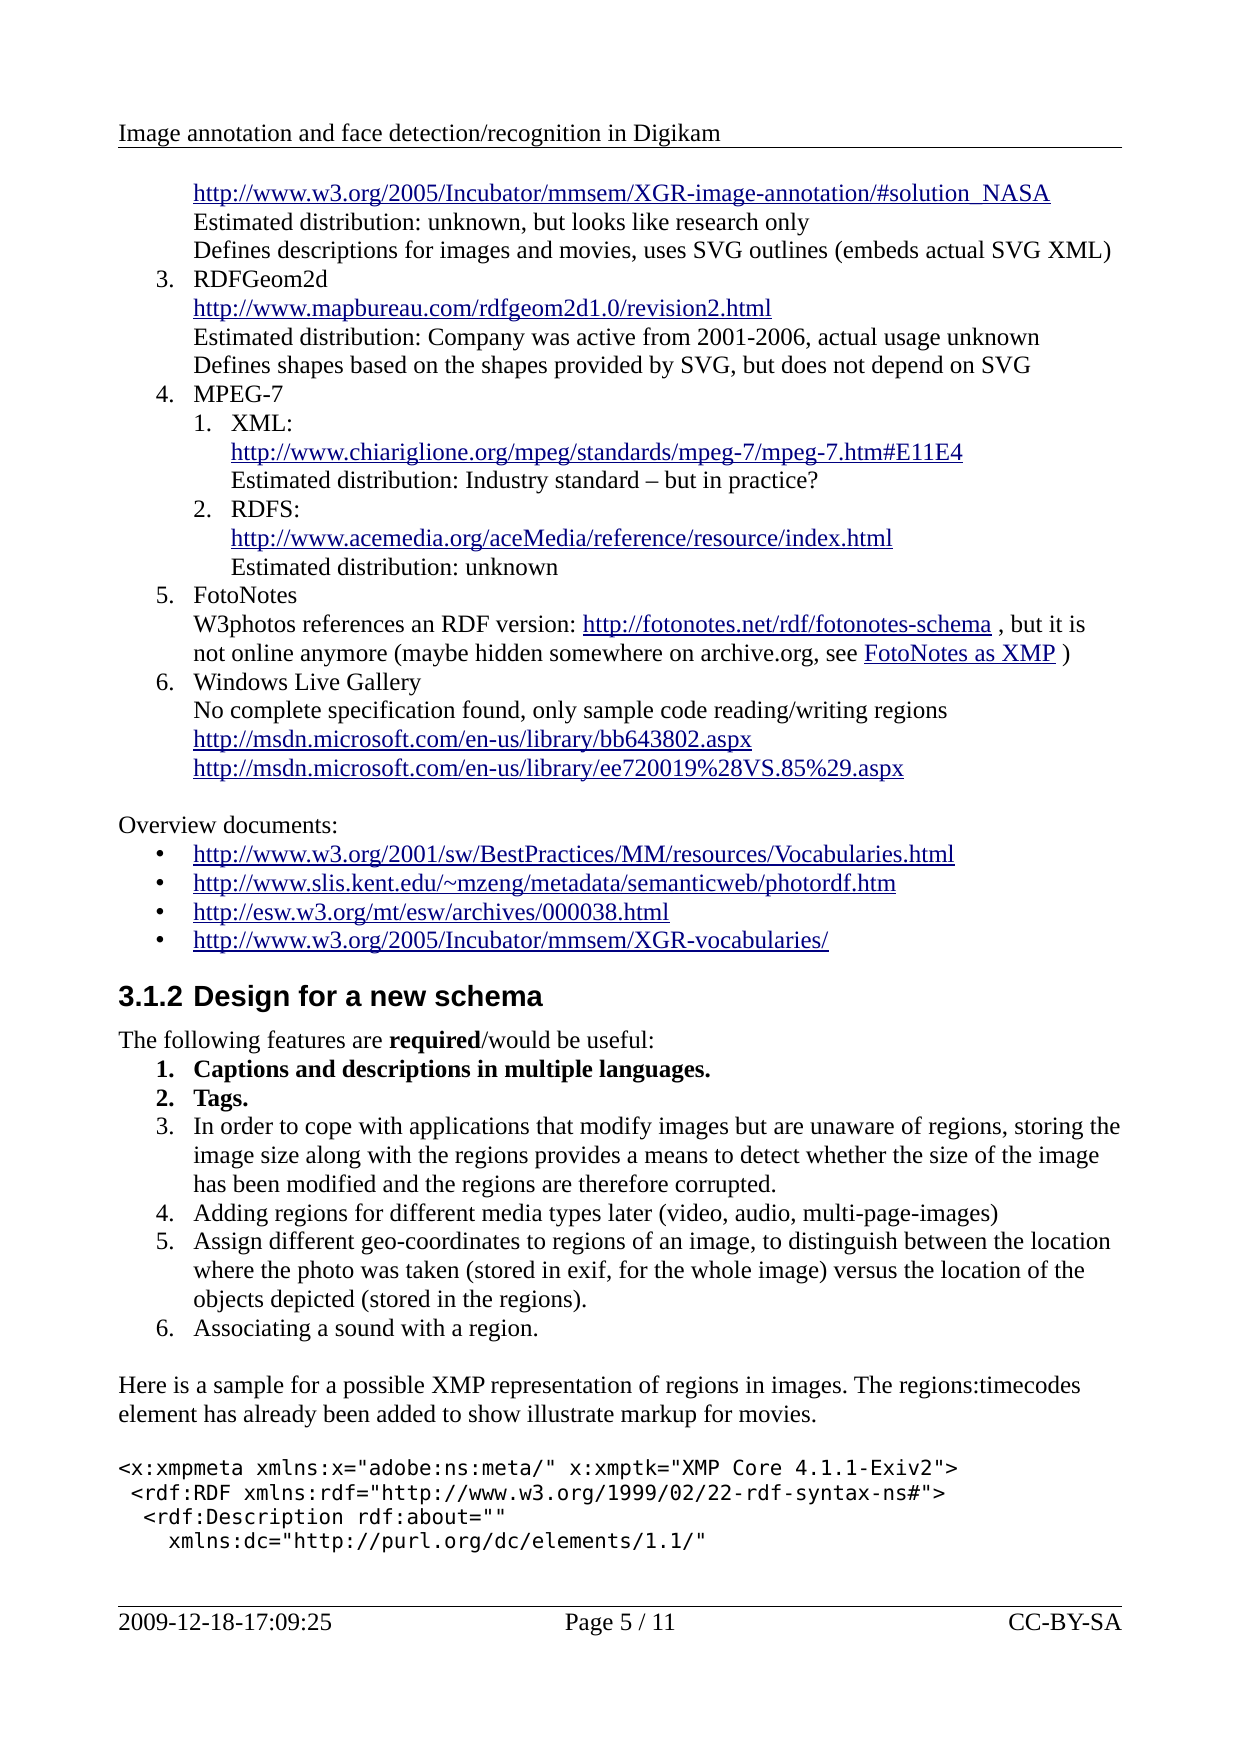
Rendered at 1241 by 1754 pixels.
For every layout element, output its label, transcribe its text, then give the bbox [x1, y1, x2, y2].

list http://www.w3.org/2001/sw/BestPractices/MM/resources/Vocabularies.html [156, 839, 1122, 868]
list http://www.w3.org/2005/Incubator/mmsem/XGR-vocabularies/ [156, 925, 1122, 954]
list Associating a sound with a region. [156, 1313, 1122, 1341]
list Adding regions for different media types later (video, audio, multi-page-images) [156, 1198, 1122, 1226]
list RDFS: http://www.acemedia.org/aceMedia/reference/resource/index.html Estimated distribution: unknown [193, 494, 1122, 580]
text The following features are required/would be useful: [118, 1025, 1122, 1054]
list MPEG-7 [156, 379, 1122, 408]
text Here is a sample for a possible XMP representation of regions in images. The regions:timecodes element has already been added to show illustrate markup for movies. [118, 1370, 1122, 1428]
text xmlns:dc="http://purl.org/dc/elements/1.1/" [118, 1529, 1122, 1553]
text <rdf:Description rdf:about="" [118, 1505, 1122, 1529]
list XML: http://www.chiariglione.org/mpeg/standards/mpeg-7/mpeg-7.htm#E11E4 Estimated distribution: Industry standard – but in practice? [193, 408, 1122, 494]
text <x:xmpmeta xmlns:x="adobe:ns:meta/" x:xmptk="XMP Core 4.1.1-Exiv2"> [118, 1456, 1122, 1481]
list http://www.slis.kent.edu/~mzeng/metadata/semanticweb/photordf.htm [156, 868, 1122, 897]
list http://www.w3.org/2005/Incubator/mmsem/XGR-image-annotation/#solution_NASA Estimated distribution: unknown, but looks like research only Defines descriptions for images and movies, uses SVG outlines (embeds actual SVG XML) [156, 178, 1122, 264]
list Tags. [156, 1083, 1122, 1111]
list RDFGeom2d http://www.mapbureau.com/rdfgeom2d1.0/revision2.html Estimated distribution: Company was active from 2001-2006, actual usage unknown Defines shapes based on the shapes provided by SVG, but does not depend on SVG [156, 264, 1122, 379]
list http://esw.w3.org/mt/esw/archives/000038.html [156, 897, 1122, 925]
list Assign different geo-coordinates to regions of an image, to distinguish between the location where the photo was taken (stored in exif, for the whole image) versus the location of the objects depicted (stored in the regions). [156, 1226, 1122, 1313]
subtitle Design for a new schema [118, 979, 1122, 1013]
list Windows Live Gallery No complete specification found, only sample code reading/writing regions http://msdn.microsoft.com/en-us/library/bb643802.aspx http://msdn.microsoft.com/en-us/library/ee720019%28VS.85%29.aspx [156, 667, 1122, 782]
list FotoNotes W3photos references an RDF version: http://fotonotes.net/rdf/fotonotes-schema , but it is not online anymore (maybe hidden somewhere on archive.org, see FotoNotes as XMP ) [156, 580, 1122, 667]
list In order to cope with applications that modify images but are unaware of regions, storing the image size along with the regions provides a means to detect whether the size of the image has been modified and the regions are therefore corrupted. [156, 1111, 1122, 1198]
text <rdf:RDF xmlns:rdf="http://www.w3.org/1999/02/22-rdf-syntax-ns#"> [118, 1481, 1122, 1505]
text Overview documents: [118, 810, 1122, 839]
list Captions and descriptions in multiple languages. [156, 1054, 1122, 1083]
